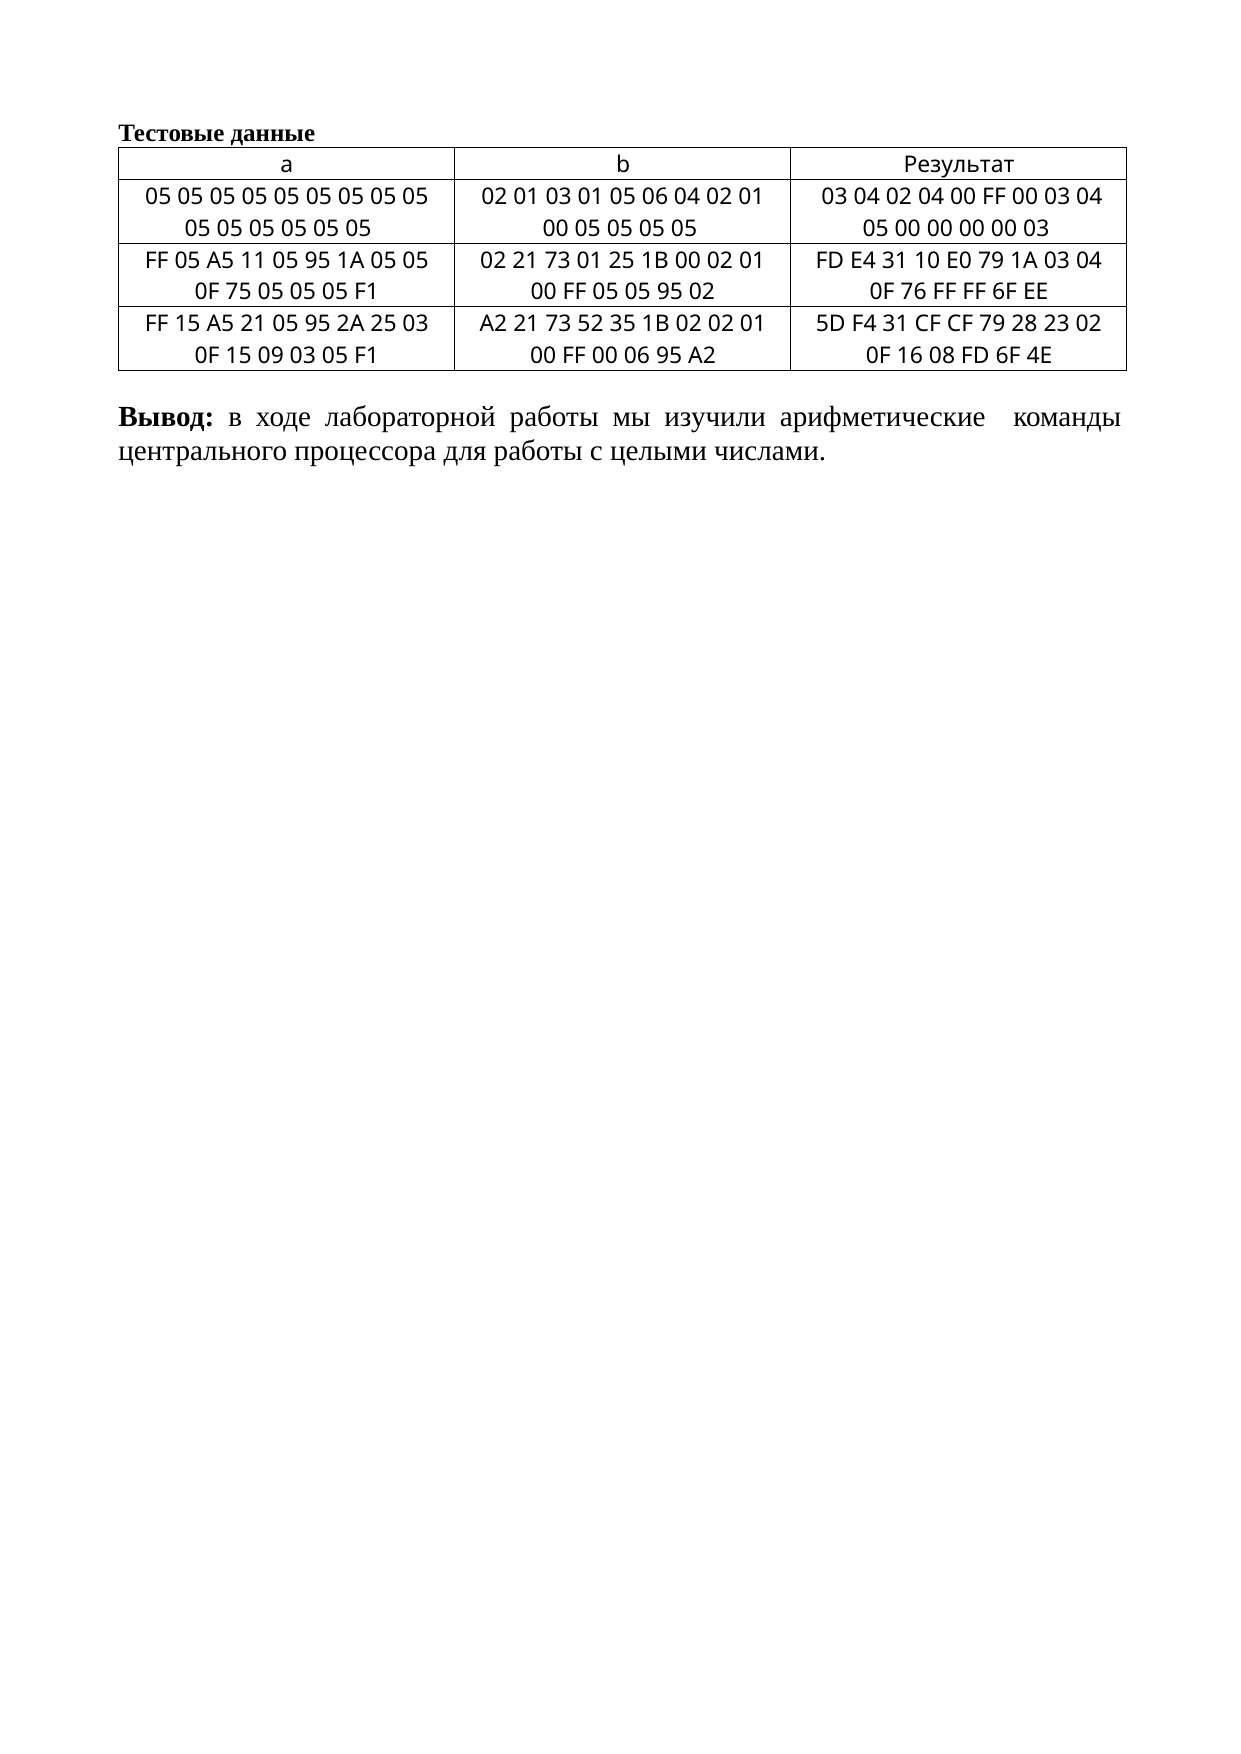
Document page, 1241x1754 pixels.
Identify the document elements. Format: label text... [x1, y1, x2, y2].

table_cell 02 01 03 01 05 06 04 02 01 00 05 05 05 05 [455, 180, 790, 243]
table_header a [119, 148, 454, 179]
table_cell FD E4 31 10 E0 79 1A 03 04 0F 76 FF FF 6F EE [791, 244, 1126, 306]
table_cell 5D F4 31 CF CF 79 28 23 02 0F 16 08 FD 6F 4E [791, 307, 1126, 370]
table_cell 03 04 02 04 00 FF 00 03 04 05 00 00 00 00 03 [791, 180, 1126, 243]
table_cell A2 21 73 52 35 1B 02 02 01 00 FF 00 06 95 A2 [455, 307, 790, 370]
table_cell FF 05 A5 11 05 95 1A 05 05 0F 75 05 05 05 F1 [119, 244, 454, 306]
table_cell 05 05 05 05 05 05 05 05 05 05 05 05 05 05 05 [119, 180, 454, 243]
table_cell 02 21 73 01 25 1B 00 02 01 00 FF 05 05 95 02 [455, 244, 790, 306]
text Тестовые данные [118, 118, 1122, 147]
table_cell FF 15 A5 21 05 95 2A 25 03 0F 15 09 03 05 F1 [119, 307, 454, 370]
table_header Результат [791, 148, 1126, 179]
table_header b [455, 148, 790, 179]
text Вывод: в ходе лабораторной работы мы изучили арифметические команды центрального процессора для работы с целыми числами. [118, 399, 1122, 467]
